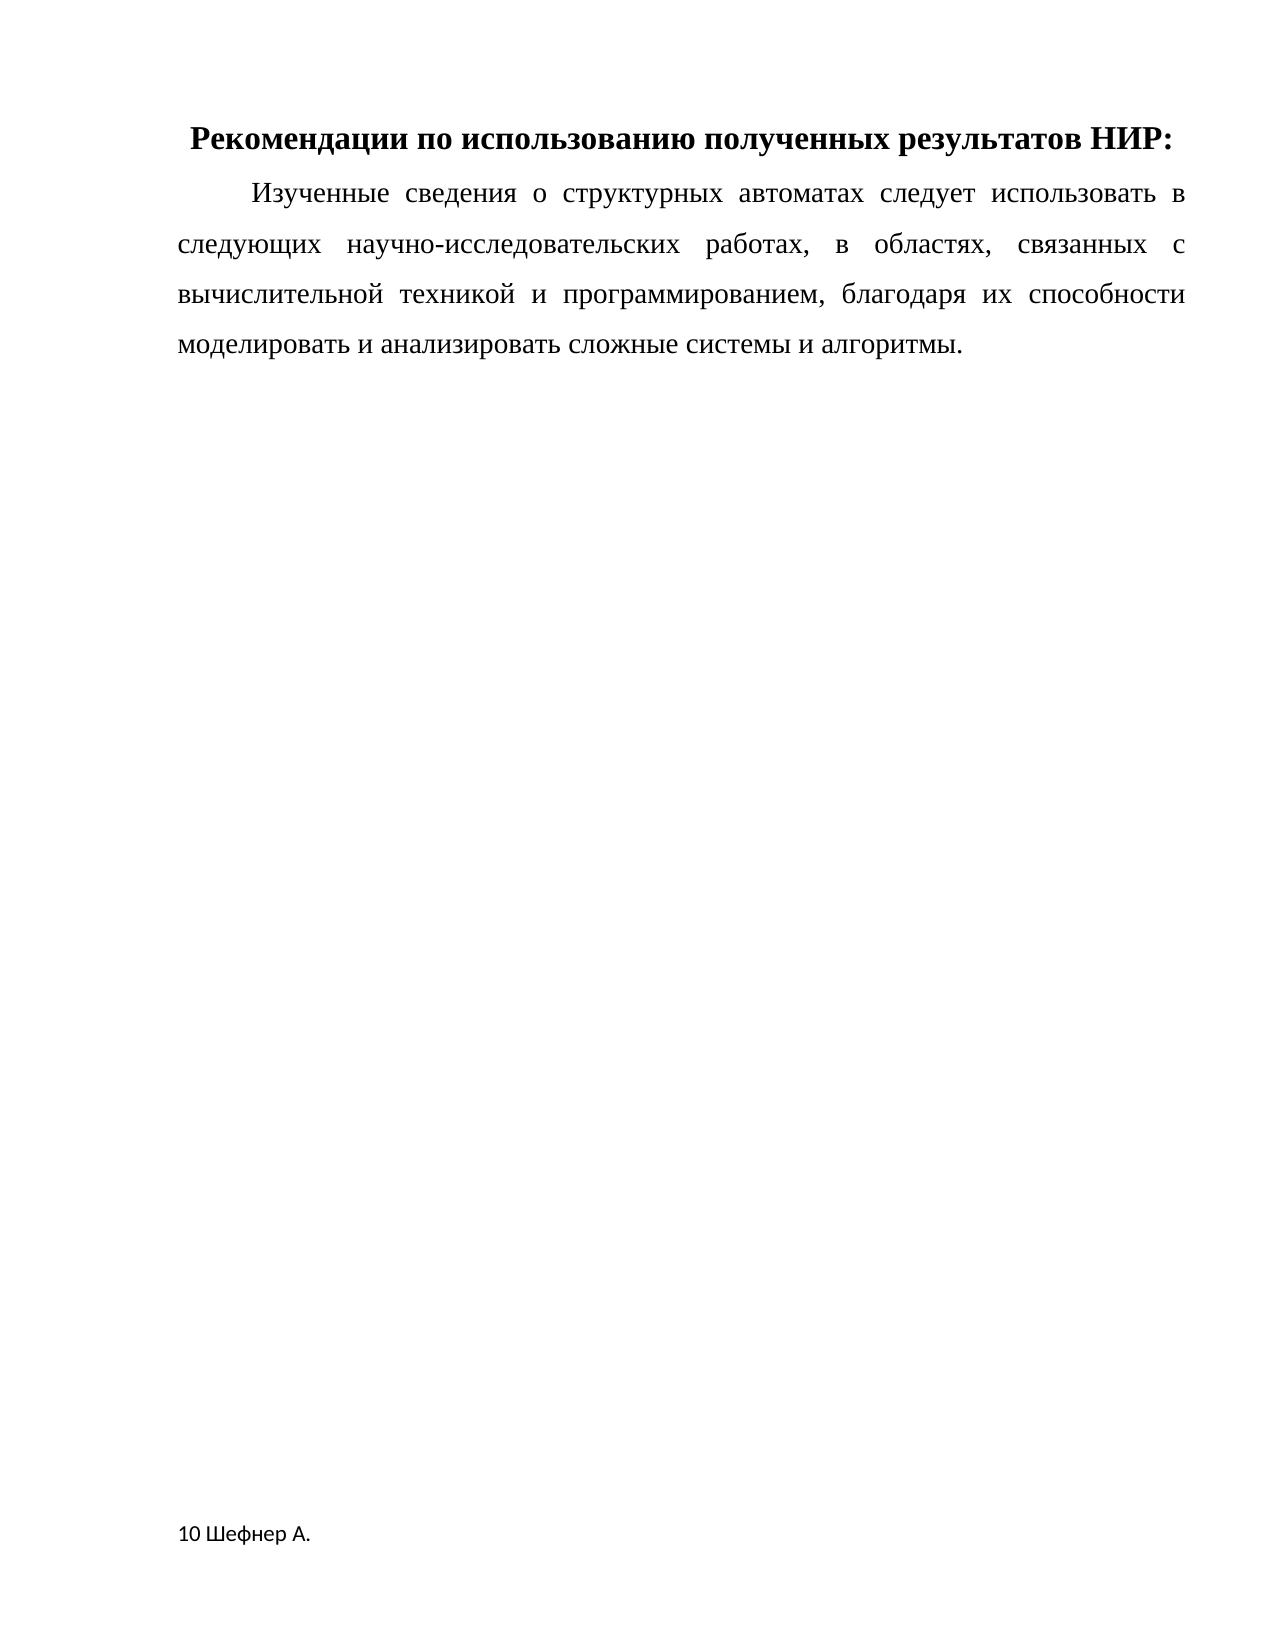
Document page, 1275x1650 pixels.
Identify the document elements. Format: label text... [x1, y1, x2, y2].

subtitle Рекомендации по использованию полученных результатов НИР: [177, 118, 1186, 156]
text Изученные сведения о структурных автоматах следует использовать в следующих научно-исследовательских работах, в областях, связанных с вычислительной техникой и программированием, благодаря их способности моделировать и анализировать сложные системы и алгоритмы. [177, 176, 1186, 360]
